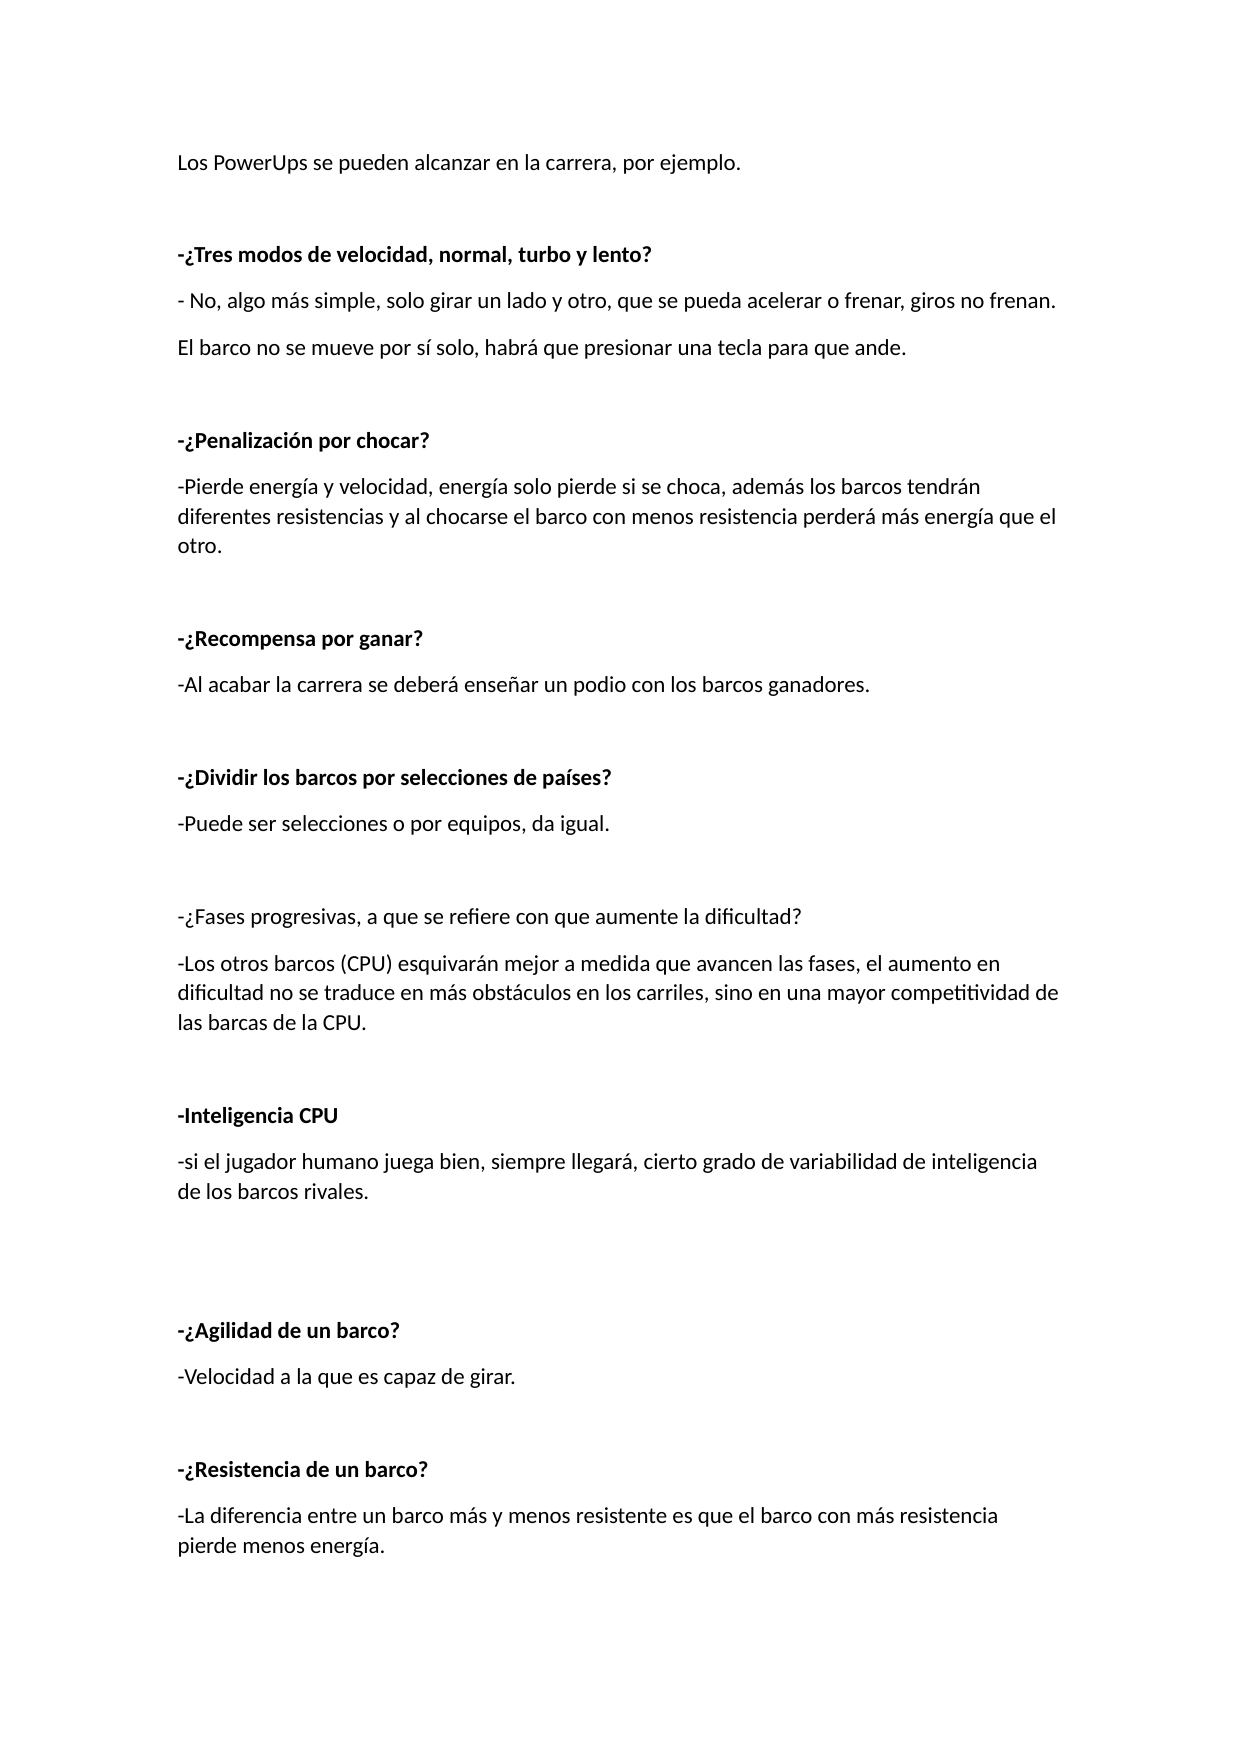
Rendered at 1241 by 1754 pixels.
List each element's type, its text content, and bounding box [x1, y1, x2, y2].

text -¿Agilidad de un barco? [177, 1316, 1063, 1344]
text -¿Recompensa por ganar? [177, 624, 1063, 652]
text -Puede ser selecciones o por equipos, da igual. [177, 809, 1063, 838]
text Los PowerUps se pueden alcanzar en la carrera, por ejemplo. [177, 148, 1063, 176]
text -¿Penalización por chocar? [177, 426, 1063, 454]
text El barco no se mueve por sí solo, habrá que presionar una tecla para que ande. [177, 333, 1063, 361]
text -¿Tres modos de velocidad, normal, turbo y lento? [177, 240, 1063, 268]
text -Al acabar la carrera se deberá enseñar un podio con los barcos ganadores. [177, 671, 1063, 698]
text -Pierde energía y velocidad, energía solo pierde si se choca, además los barcos tendrán diferentes resistencias y al chocarse el barco con menos resistencia perderá más energía que el otro. [177, 472, 1063, 559]
text -¿Resistencia de un barco? [177, 1455, 1063, 1483]
text -¿Fases progresivas, a que se refiere con que aumente la dificultad? [177, 902, 1063, 930]
text -Inteligencia CPU [177, 1101, 1063, 1129]
text -La diferencia entre un barco más y menos resistente es que el barco con más resistencia pierde menos energía. [177, 1501, 1063, 1559]
text -si el jugador humano juega bien, siempre llegará, cierto grado de variabilidad de inteligencia de los barcos rivales. [177, 1147, 1063, 1205]
text -Los otros barcos (CPU) esquivarán mejor a medida que avancen las fases, el aumento en dificultad no se traduce en más obstáculos en los carriles, sino en una mayor competitividad de las barcas de la CPU. [177, 949, 1063, 1036]
text -Velocidad a la que es capaz de girar. [177, 1362, 1063, 1390]
text -¿Dividir los barcos por selecciones de países? [177, 763, 1063, 791]
text - No, algo más simple, solo girar un lado y otro, que se pueda acelerar o frenar, giros no frenan. [177, 287, 1063, 315]
